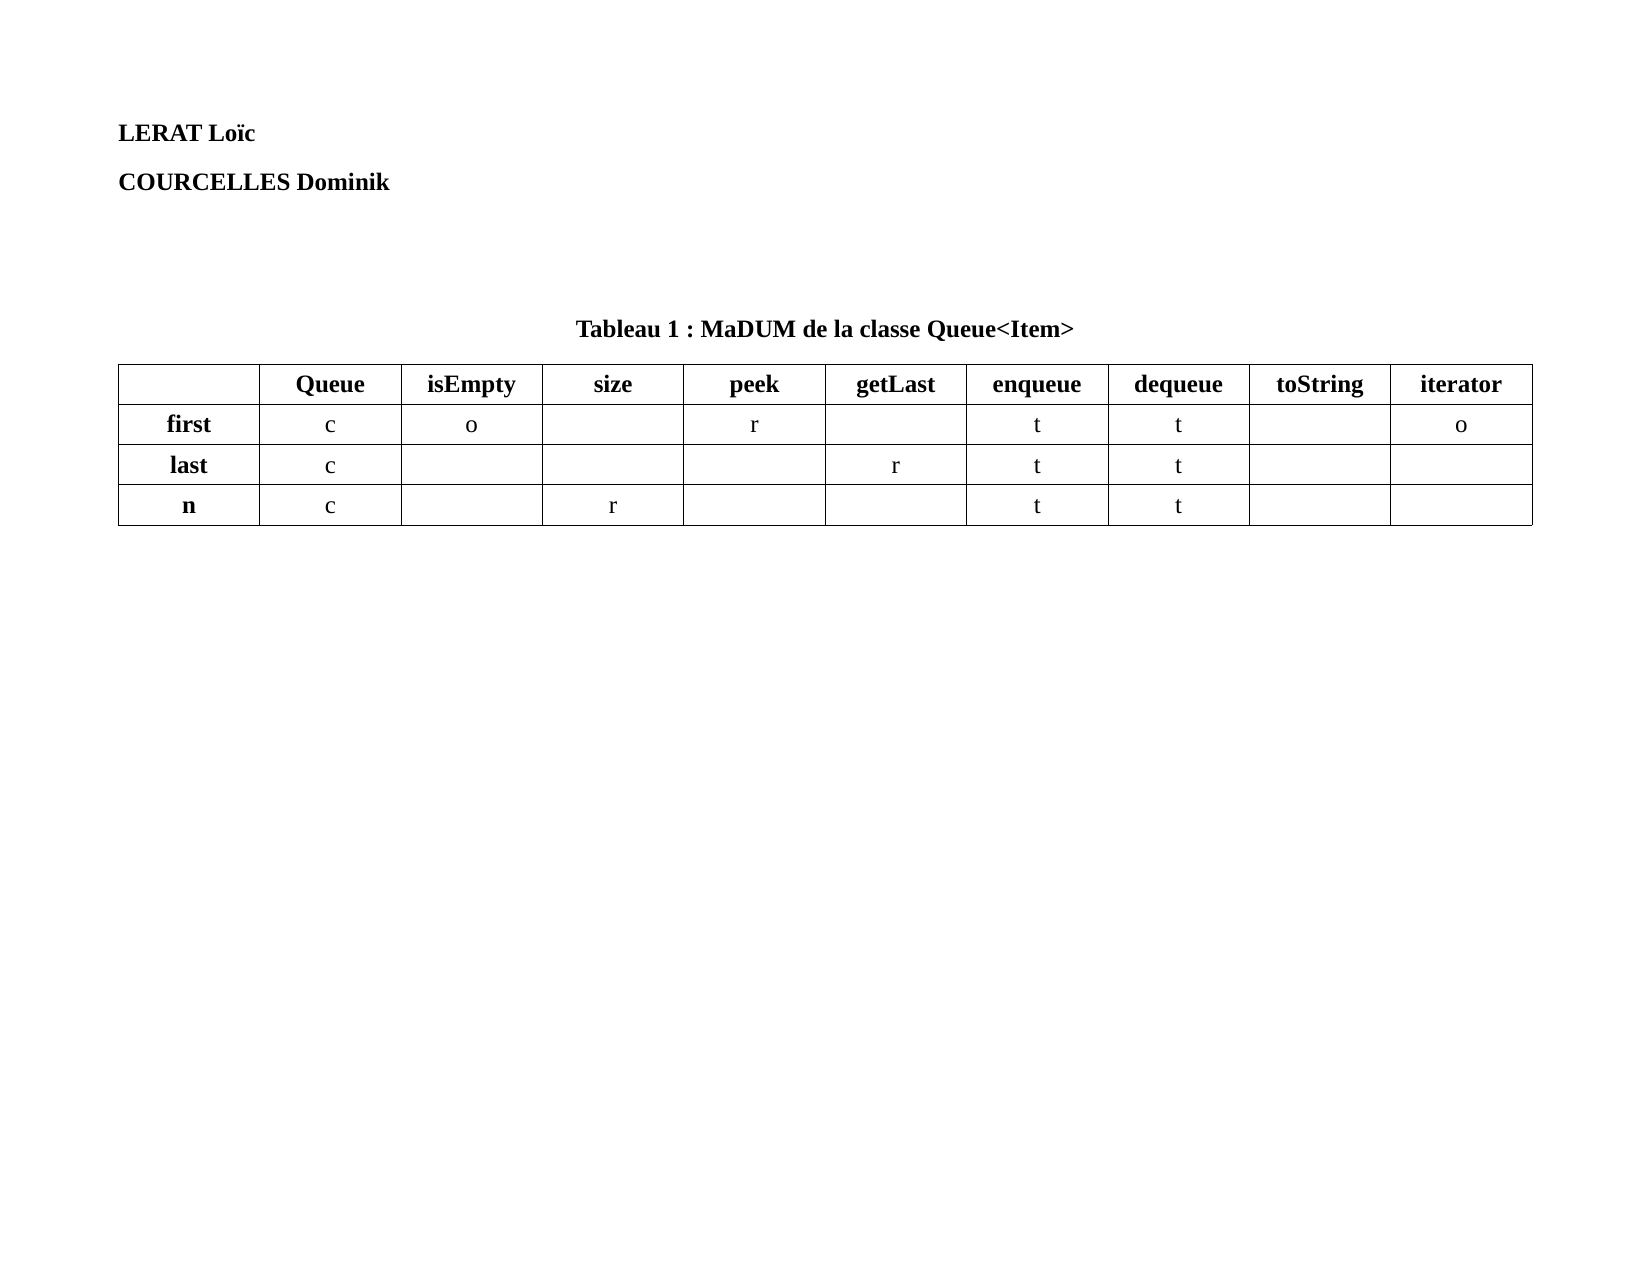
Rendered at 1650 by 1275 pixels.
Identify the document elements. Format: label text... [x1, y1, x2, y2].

text COURCELLES Dominik [118, 167, 1532, 196]
table_cell [826, 485, 966, 525]
table_header toString [1250, 365, 1390, 404]
table_cell [402, 445, 542, 484]
table_header dequeue [1109, 365, 1249, 404]
table_header isEmpty [402, 365, 542, 404]
table_cell [1250, 405, 1390, 444]
table_cell t [1109, 405, 1249, 444]
table_cell r [684, 405, 825, 444]
table_cell t [967, 405, 1108, 444]
table_cell o [1391, 405, 1532, 444]
table_cell t [1109, 445, 1249, 484]
table_header size [543, 365, 683, 404]
table_cell [543, 405, 683, 444]
table_header peek [684, 365, 825, 404]
text LERAT Loïc [118, 118, 1532, 147]
table_cell r [826, 445, 966, 484]
table_cell t [967, 445, 1108, 484]
table_cell r [543, 485, 683, 525]
table_cell [826, 405, 966, 444]
table_cell [1250, 485, 1390, 525]
table_header [119, 365, 259, 404]
table_cell c [260, 405, 401, 444]
table_cell [1391, 485, 1532, 525]
table_cell [543, 445, 683, 484]
table_cell t [967, 485, 1108, 525]
table_cell c [260, 485, 401, 525]
table_cell first [119, 405, 259, 444]
table_cell t [1109, 485, 1249, 525]
table_cell last [119, 445, 259, 484]
table_cell c [260, 445, 401, 484]
table_cell [1391, 445, 1532, 484]
table_cell [684, 445, 825, 484]
table_header iterator [1391, 365, 1532, 404]
table_header Queue [260, 365, 401, 404]
table_cell [684, 485, 825, 525]
table_cell o [402, 405, 542, 444]
text Tableau 1 : MaDUM de la classe Queue<Item> [118, 314, 1532, 343]
table_header enqueue [967, 365, 1108, 404]
table_cell [402, 485, 542, 525]
table_header getLast [826, 365, 966, 404]
table_cell n [119, 485, 259, 525]
table_cell [1250, 445, 1390, 484]
